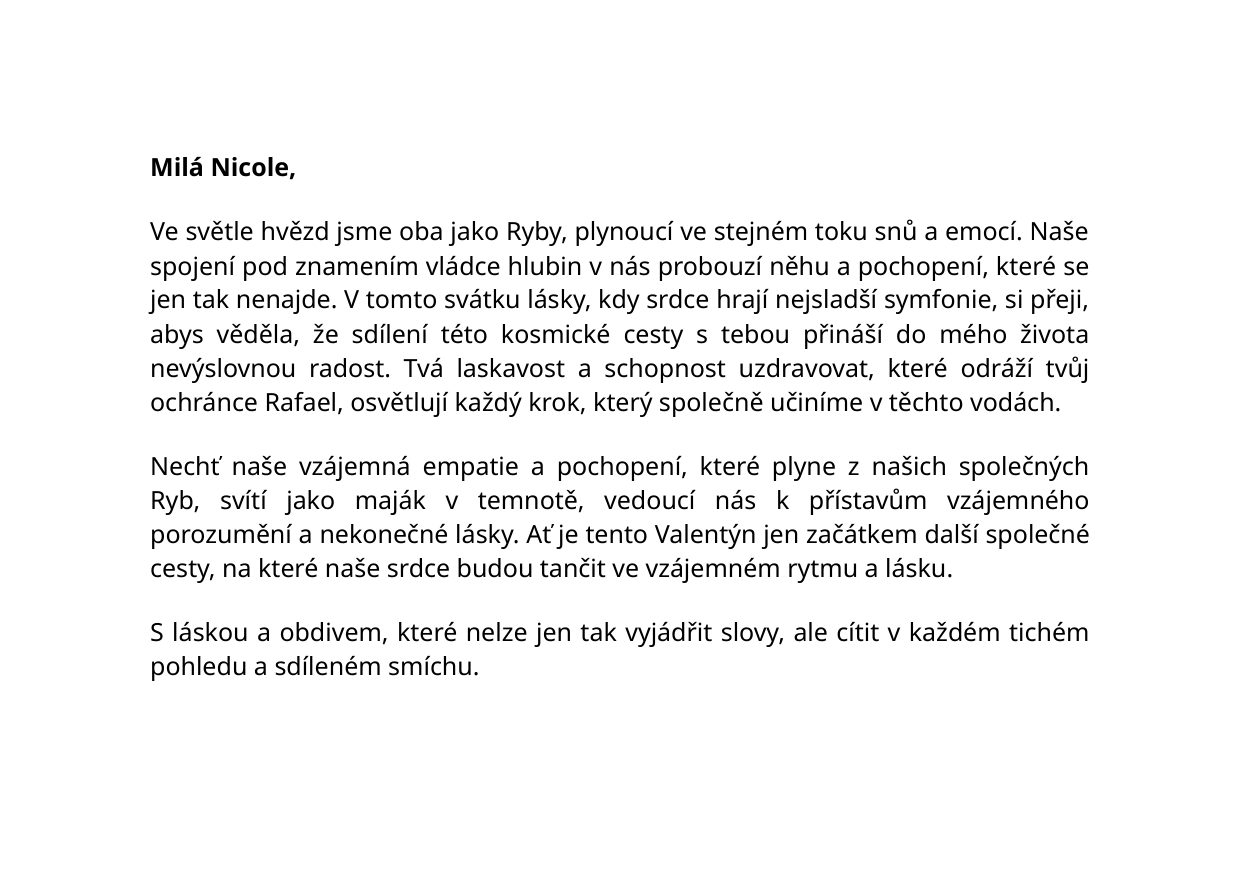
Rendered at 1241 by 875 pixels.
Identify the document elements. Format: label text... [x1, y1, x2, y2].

text S láskou a obdivem, které nelze jen tak vyjádřit slovy, ale cítit v každém tichém pohledu a sdíleném smíchu. [150, 615, 1091, 683]
text Milá Nicole, [150, 150, 1091, 184]
text Ve světle hvězd jsme oba jako Ryby, plynoucí ve stejném toku snů a emocí. Naše spojení pod znamením vládce hlubin v nás probouzí něhu a pochopení, které se jen tak nenajde. V tomto svátku lásky, kdy srdce hrají nejsladší symfonie, si přeji, abys věděla, že sdílení této kosmické cesty s tebou přináší do mého života nevýslovnou radost. Tvá laskavost a schopnost uzdravovat, které odráží tvůj ochránce Rafael, osvětlují každý krok, který společně učiníme v těchto vodách. [150, 214, 1091, 418]
text Nechť naše vzájemná empatie a pochopení, které plyne z našich společných Ryb, svítí jako maják v temnotě, vedoucí nás k přístavům vzájemného porozumění a nekonečné lásky. Ať je tento Valentýn jen začátkem další společné cesty, na které naše srdce budou tančit ve vzájemném rytmu a lásku. [150, 448, 1091, 585]
